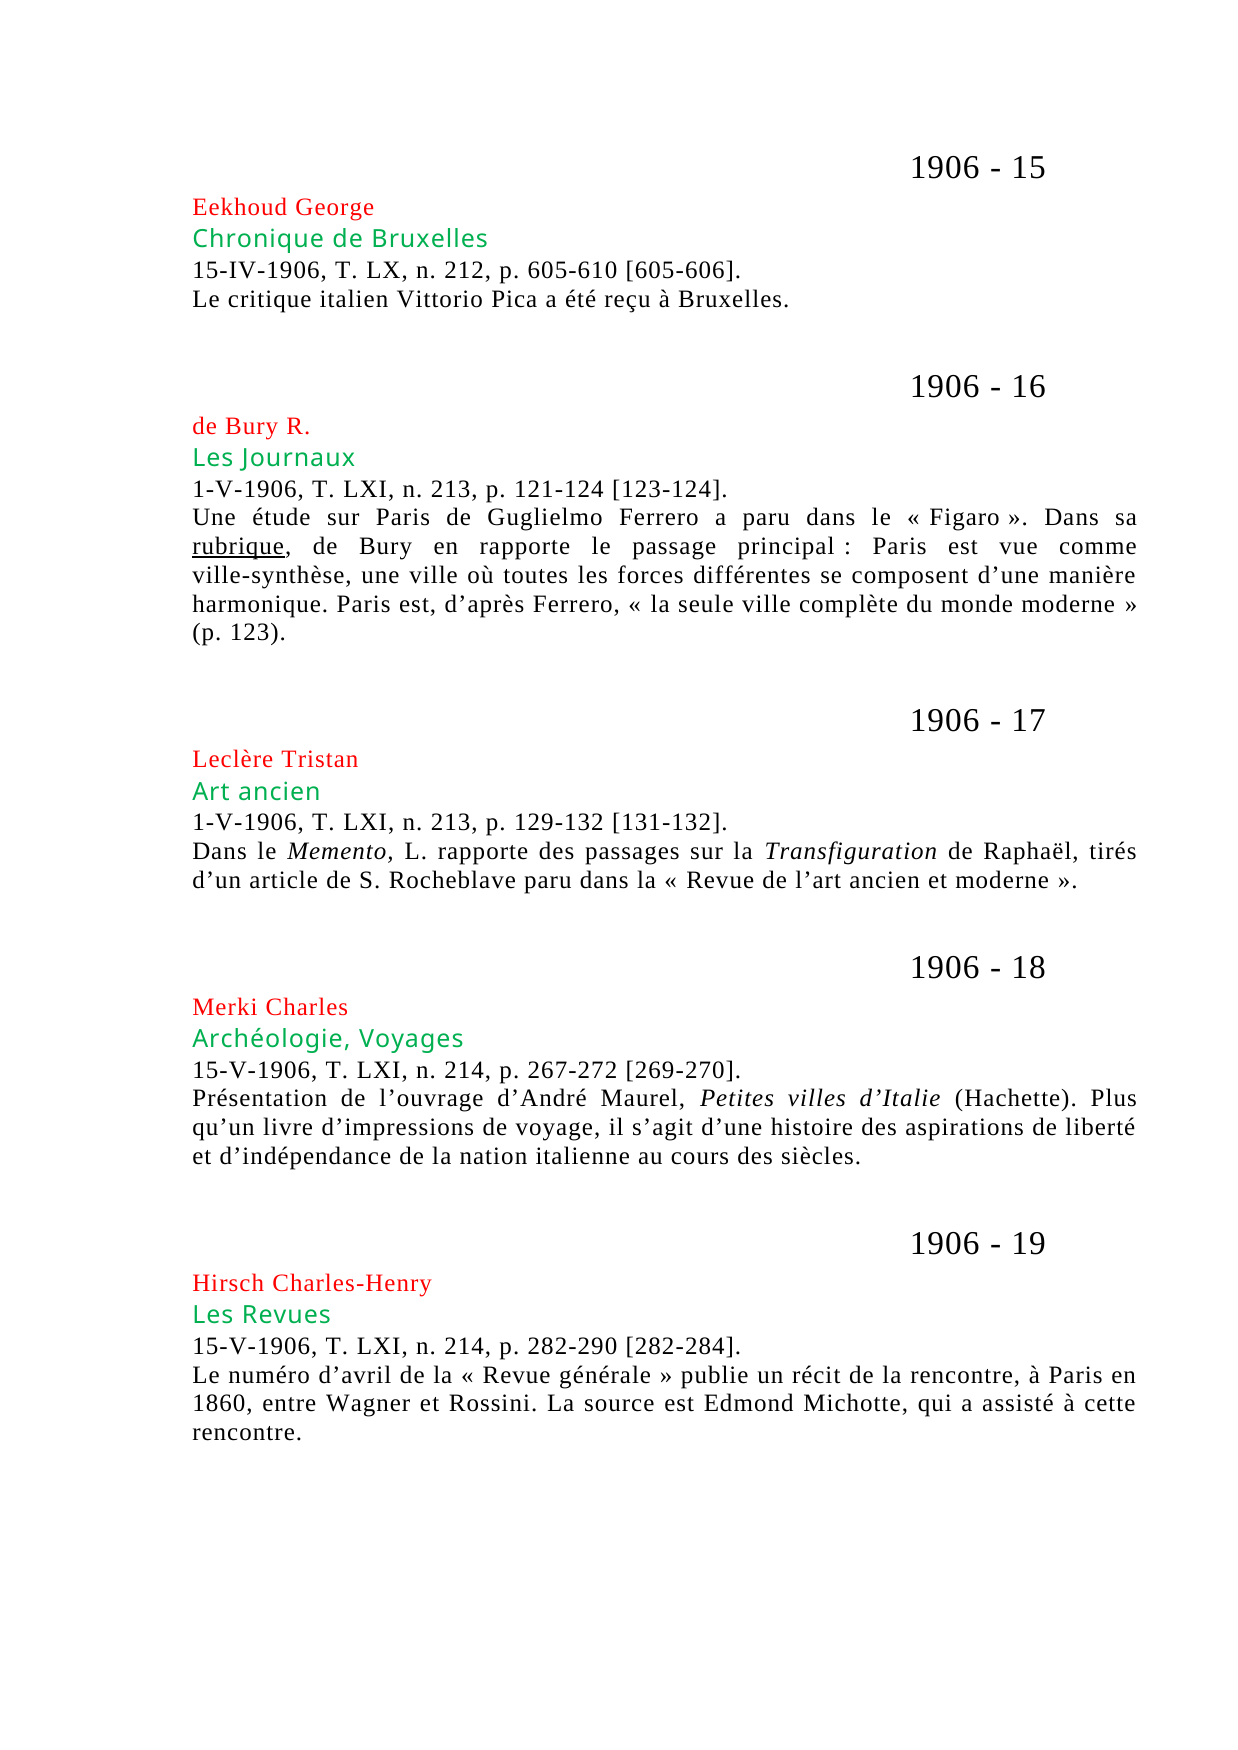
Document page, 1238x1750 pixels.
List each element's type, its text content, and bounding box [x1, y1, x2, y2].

text Art ancien [192, 773, 1046, 807]
text Archéologie, Voyages [192, 1021, 1046, 1055]
text Présentation de l’ouvrage d’André Maurel, Petites villes d’Italie (Hachette). Plus qu’un livre d’impressions de voyage, il s’agit d’une histoire des aspirations de liberté et d’indépendance de la nation italienne au cours des siècles. [192, 1083, 1137, 1170]
text Leclère Tristan [192, 744, 1046, 773]
text Les Revues [192, 1297, 1046, 1331]
text Le numéro d’avril de la « Revue générale » publie un récit de la rencontre, à Paris en 1860, entre Wagner et Rossini. La source est Edmond Michotte, qui a assisté à cette rencontre. [192, 1360, 1137, 1446]
subtitle 1906 ‑ 16 [192, 366, 1046, 405]
text de Bury R. [192, 411, 1046, 440]
text Les Journaux [192, 440, 1046, 474]
text 1‑V‑1906, T. LXI, n. 213, p. 121‑124 [123‑124]. [192, 474, 1137, 502]
text Le critique italien Vittorio Pica a été reçu à Bruxelles. [192, 284, 1137, 313]
text Merki Charles [192, 992, 1046, 1021]
text Chronique de Bruxelles [192, 221, 1046, 255]
text Une étude sur Paris de Guglielmo Ferrero a paru dans le « Figaro ». Dans sa rubrique, de Bury en rapporte le passage principal : Paris est vue comme ville‑synthèse, une ville où toutes les forces différentes se composent d’une manière harmonique. Paris est, d’après Ferrero, « la seule ville complète du monde moderne » (p. 123). [192, 502, 1137, 646]
text Dans le Memento, L. rapporte des passages sur la Transfiguration de Raphaël, tirés d’un article de S. Rocheblave paru dans la « Revue de l’art ancien et moderne ». [192, 836, 1137, 894]
text Hirsch Charles‑Henry [192, 1268, 1046, 1297]
text Eekhoud George [192, 192, 1046, 221]
subtitle 1906 ‑ 19 [192, 1223, 1046, 1262]
text 15‑V‑1906, T. LXI, n. 214, p. 282‑290 [282‑284]. [192, 1331, 1137, 1360]
subtitle 1906 ‑ 17 [192, 700, 1046, 738]
text 15‑IV‑1906, T. LX, n. 212, p. 605‑610 [605‑606]. [192, 255, 1137, 284]
subtitle 1906 ‑ 15 [192, 148, 1046, 186]
subtitle 1906 ‑ 18 [192, 947, 1046, 986]
text 1‑V‑1906, T. LXI, n. 213, p. 129‑132 [131‑132]. [192, 807, 1137, 836]
text 15‑V‑1906, T. LXI, n. 214, p. 267‑272 [269‑270]. [192, 1055, 1137, 1083]
